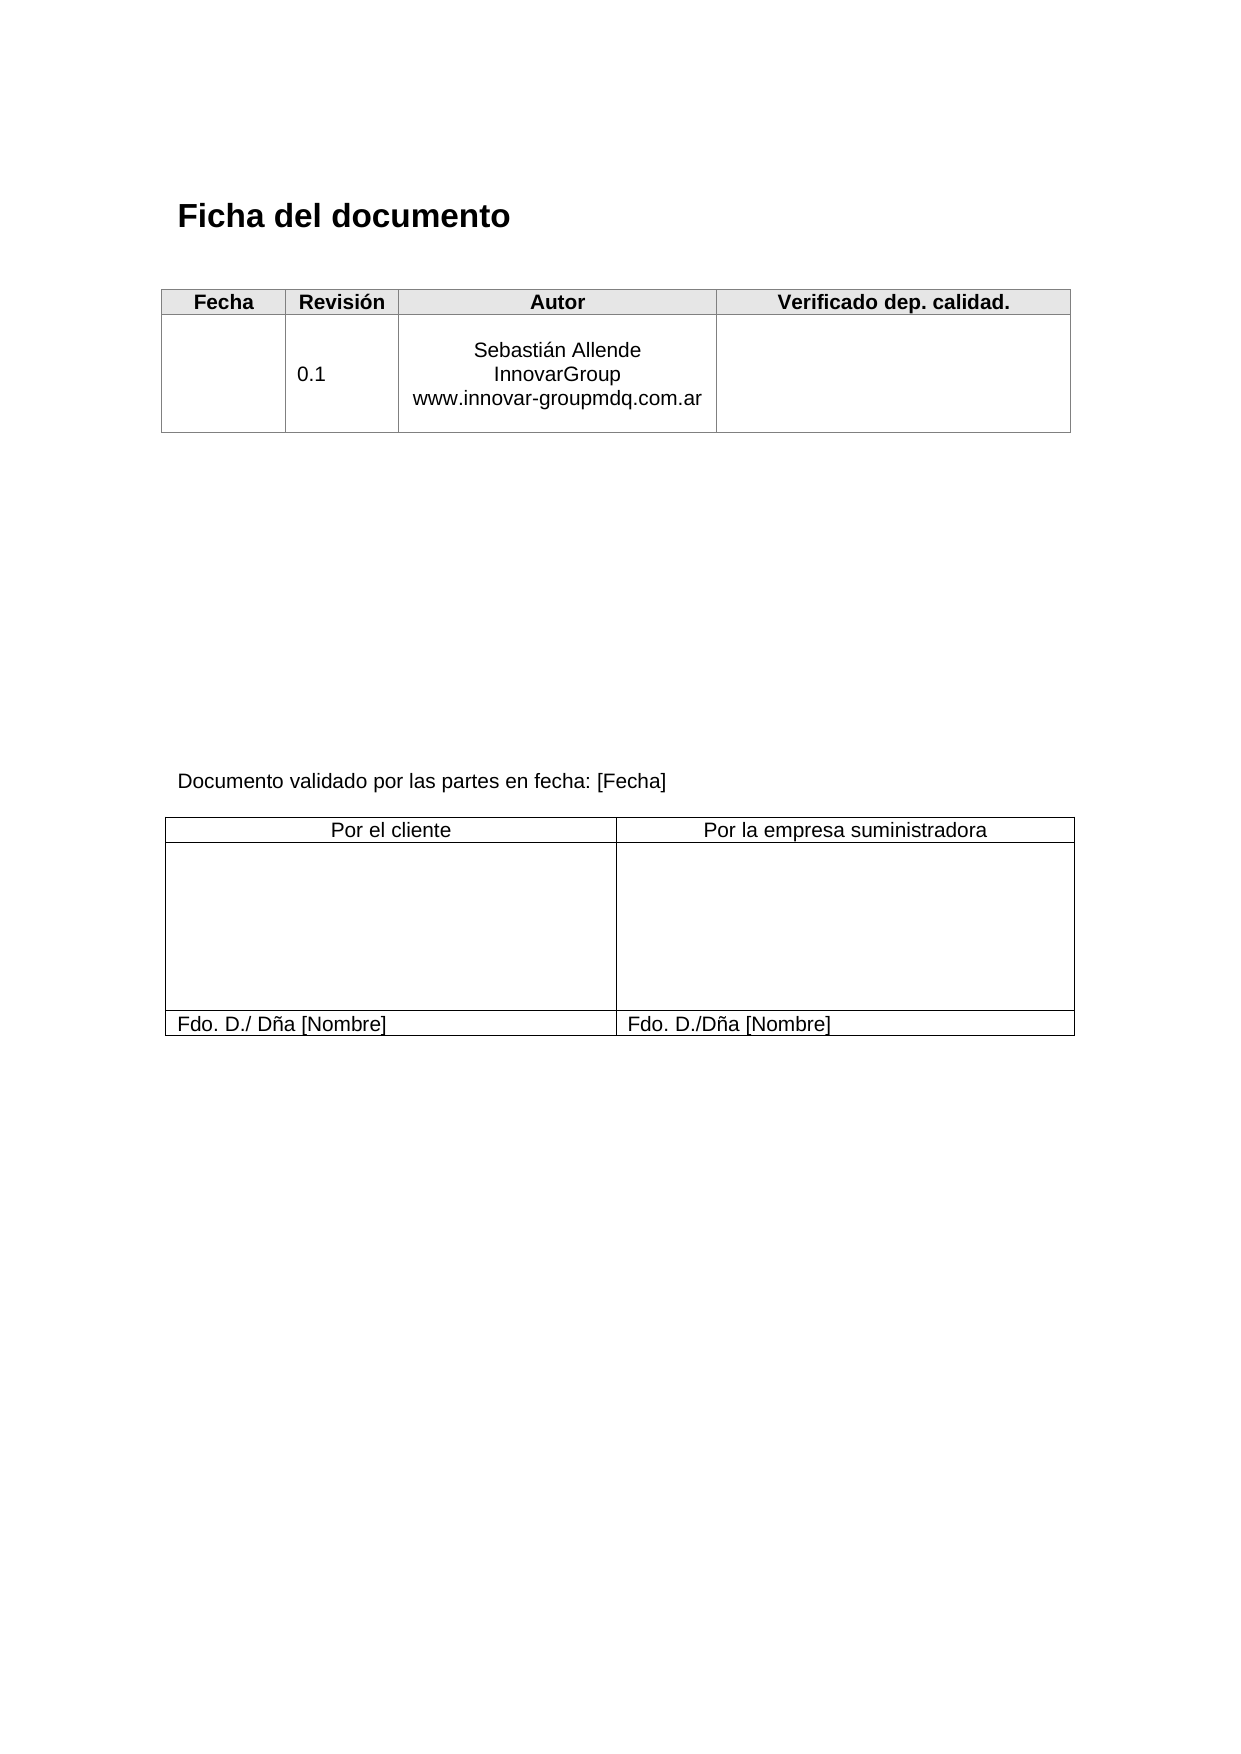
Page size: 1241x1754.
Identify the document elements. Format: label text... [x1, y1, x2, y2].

table_header Verificado dep. calidad. [717, 290, 1070, 314]
text Ficha del documento [177, 197, 1063, 235]
text Documento validado por las partes en fecha: [Fecha] [177, 769, 1063, 793]
table_cell [162, 315, 285, 432]
table_cell Fdo. D./Dña [Nombre] [617, 1011, 1074, 1035]
table_header Revisión [286, 290, 398, 314]
table_header Fecha [162, 290, 285, 314]
table_cell Fdo. D./ Dña [Nombre] [166, 1011, 616, 1035]
table_cell [166, 843, 616, 1010]
table_cell 0.1 [286, 315, 398, 432]
table_cell Sebastián Allende InnovarGroup www.innovar-groupmdq.com.ar [399, 315, 716, 432]
table_cell [617, 843, 1074, 1010]
table_header Por el cliente [166, 818, 616, 842]
table_header Por la empresa suministradora [617, 818, 1074, 842]
table_header Autor [399, 290, 716, 314]
table_cell [717, 315, 1070, 432]
